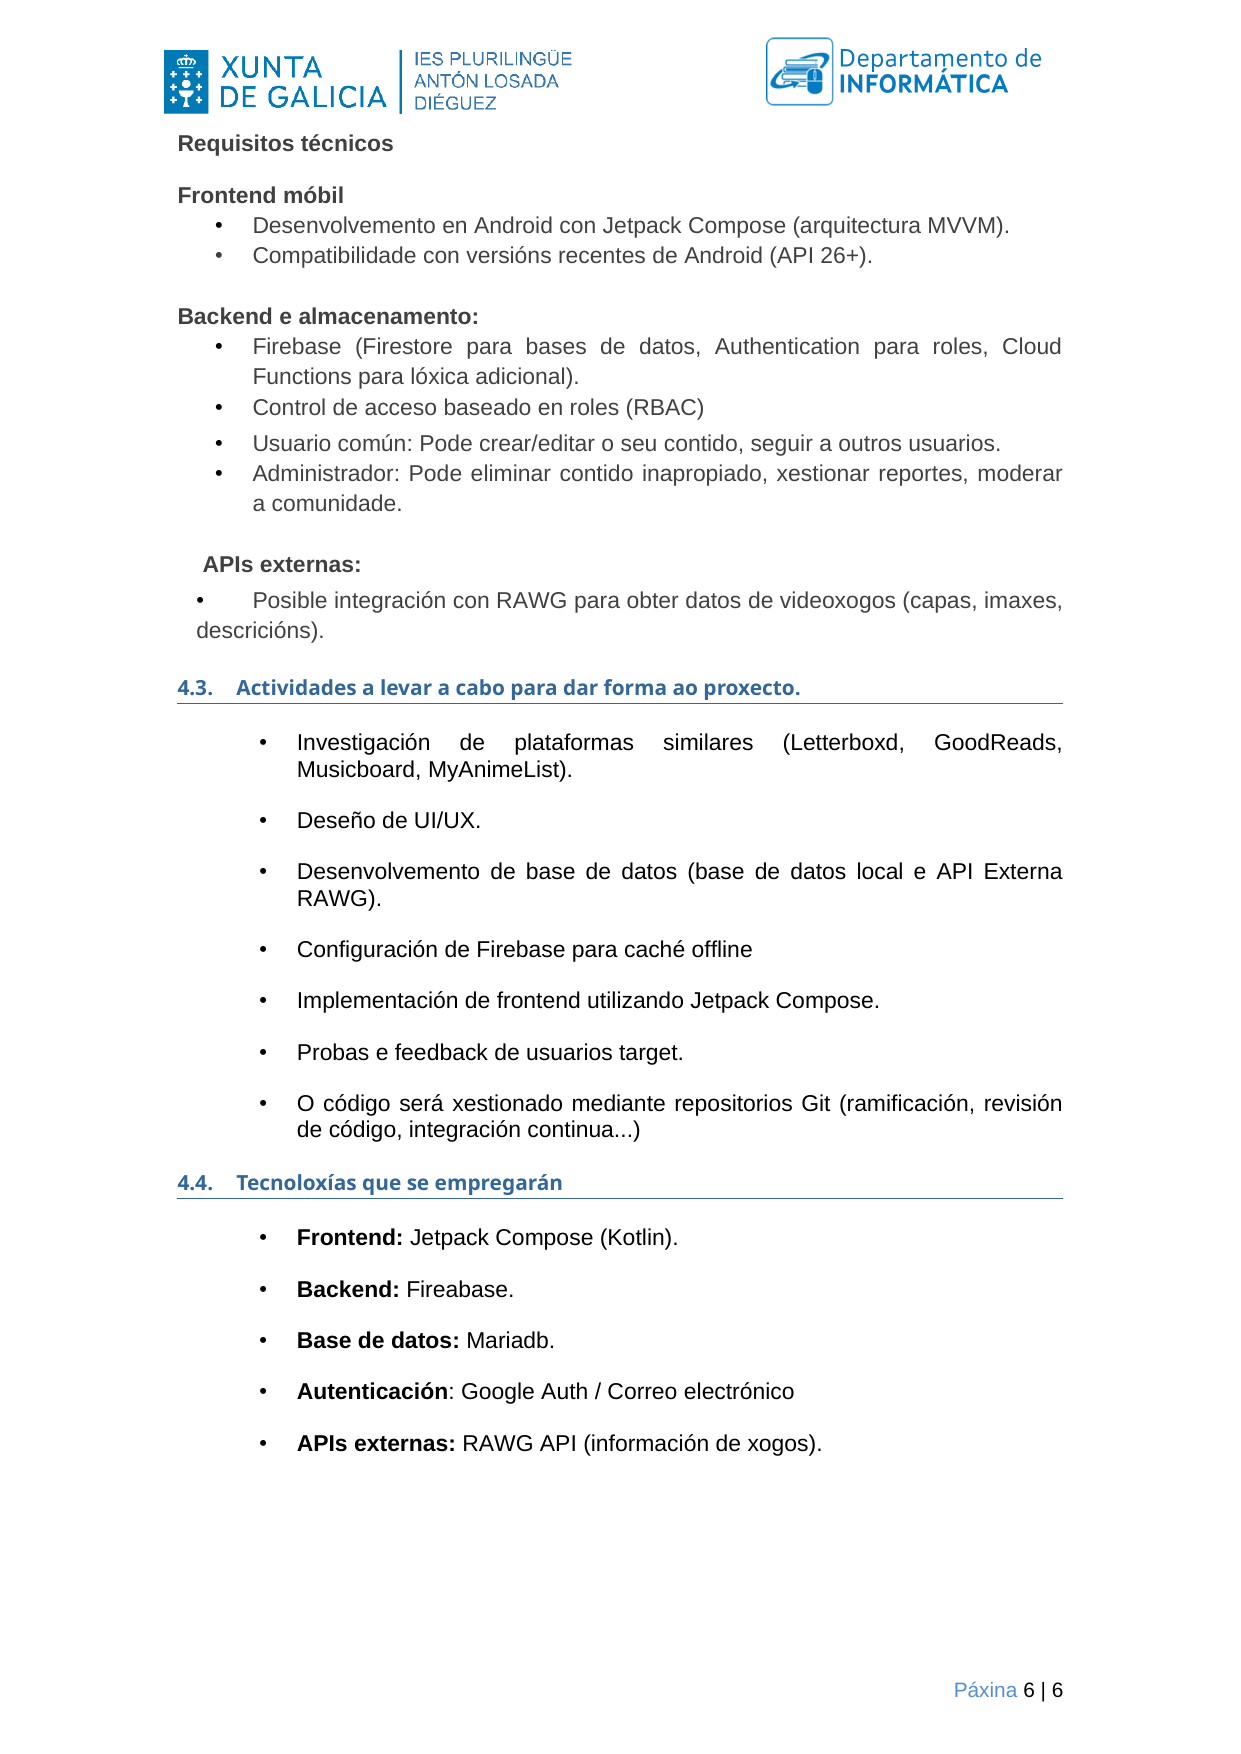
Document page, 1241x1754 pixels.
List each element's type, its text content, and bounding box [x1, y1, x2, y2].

list Desenvolvemento en Android con Jetpack Compose (arquitectura MVVM). [215, 212, 1063, 238]
subtitle Frontend móbil [177, 182, 1063, 208]
picture [758, 28, 1052, 122]
list Administrador: Pode eliminar contido inapropiado, xestionar reportes, moderar a comunidade. [215, 460, 1063, 517]
list Autenticación: Google Auth / Correo electrónico [259, 1378, 1063, 1405]
list Backend e almacenamento: [177, 303, 1063, 329]
list APIs externas: [177, 551, 1063, 577]
subtitle Requisitos técnicos [177, 130, 1063, 157]
list Probas e feedback de usuarios target. [259, 1039, 1063, 1065]
list Implementación de frontend utilizando Jetpack Compose. [259, 987, 1063, 1014]
list Base de datos: Mariadb. [259, 1327, 1063, 1353]
subtitle Actividades a levar a cabo para dar forma ao proxecto. [177, 673, 1063, 703]
list Investigación de plataformas similares (Letterboxd, GoodReads, Musicboard, MyAnimeList). [259, 729, 1063, 782]
list Backend: Fireabase. [259, 1276, 1063, 1302]
list Compatibilidade con versións recentes de Android (API 26+). [215, 242, 1063, 269]
list Frontend: Jetpack Compose (Kotlin). [259, 1224, 1063, 1251]
subtitle Tecnoloxías que se empregarán [177, 1168, 1063, 1198]
picture [154, 36, 581, 125]
list Firebase (Firestore para bases de datos, Authentication para roles, Cloud Functions para lóxica adicional). [215, 333, 1063, 389]
list Posible integración con RAWG para obter datos de videoxogos (capas, imaxes, descricións). [177, 587, 1063, 644]
list APIs externas: RAWG API (información de xogos). [259, 1430, 1063, 1456]
list O código será xestionado mediante repositorios Git (ramificación, revisión de código, integración continua...) [259, 1090, 1063, 1143]
list Deseño de UI/UX. [259, 807, 1063, 833]
list Usuario común: Pode crear/editar o seu contido, seguir a outros usuarios. [215, 430, 1063, 456]
list Control de acceso baseado en roles (RBAC) [215, 393, 1063, 420]
list Desenvolvemento de base de datos (base de datos local e API Externa RAWG). [259, 858, 1063, 911]
list Configuración de Firebase para caché offline [259, 936, 1063, 962]
